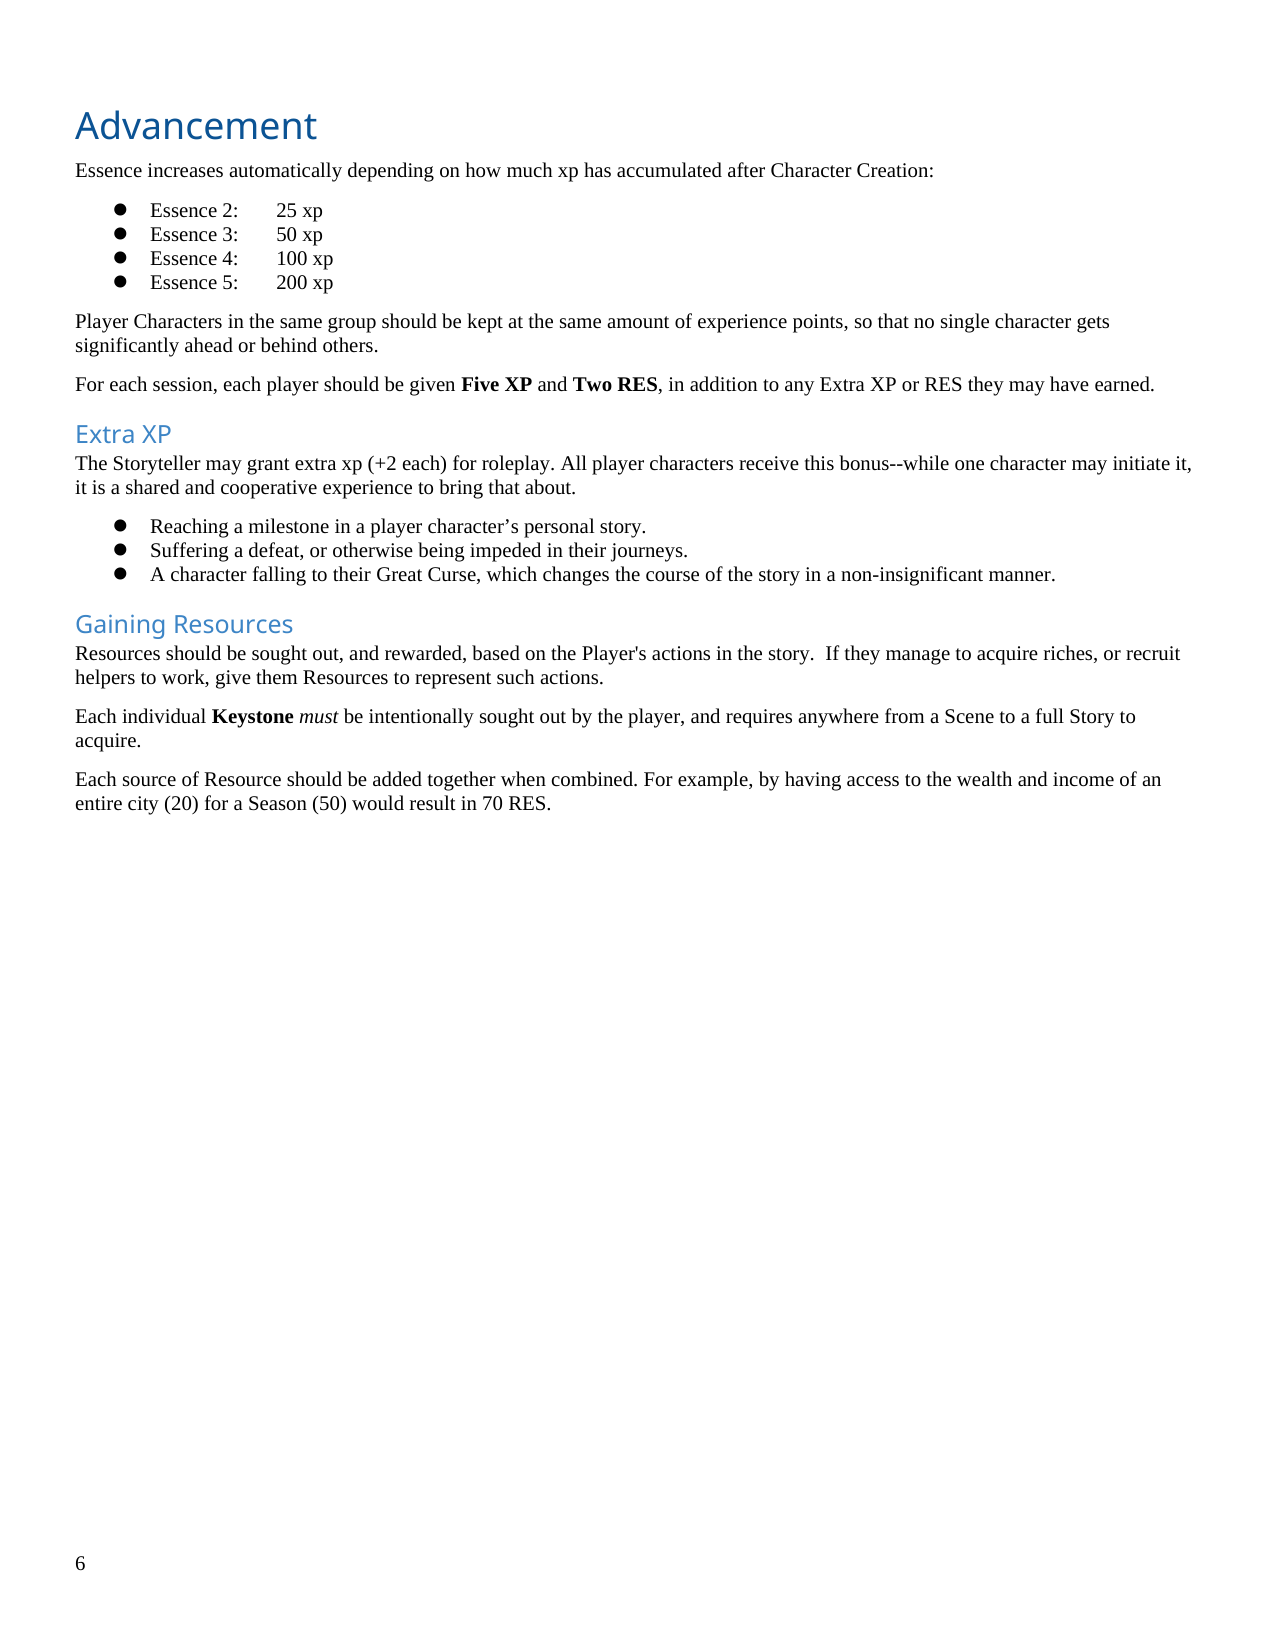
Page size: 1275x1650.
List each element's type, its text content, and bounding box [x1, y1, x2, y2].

subtitle Advancement [75, 99, 1200, 150]
text Player Characters in the same group should be kept at the same amount of experience points, so that no single character gets significantly ahead or behind others. [75, 309, 1200, 357]
text For each session, each player should be given Five XP and Two RES, in addition to any Extra XP or RES they may have earned. [75, 372, 1200, 396]
list Suffering a defeat, or otherwise being impeded in their journeys. [112, 538, 1200, 562]
text Each source of Resource should be added together when combined. For example, by having access to the wealth and income of an entire city (20) for a Season (50) would result in 70 RES. [75, 767, 1200, 815]
subtitle Gaining Resources [75, 607, 1200, 641]
text Resources should be sought out, and rewarded, based on the Player's actions in the story. If they manage to acquire riches, or recruit helpers to work, give them Resources to represent such actions. [75, 641, 1200, 689]
list Essence 3: 50 xp [112, 222, 1200, 246]
text Essence increases automatically depending on how much xp has accumulated after Character Creation: [75, 158, 1200, 182]
text Each individual Keystone must be intentionally sought out by the player, and requires anywhere from a Scene to a full Story to acquire. [75, 704, 1200, 752]
list A character falling to their Great Curse, which changes the course of the story in a non-insignificant manner. [112, 562, 1200, 586]
list Reaching a milestone in a player character’s personal story. [112, 514, 1200, 538]
subtitle Extra XP [75, 417, 1200, 451]
list Essence 4: 100 xp [112, 246, 1200, 270]
text The Storyteller may grant extra xp (+2 each) for roleplay. All player characters receive this bonus--while one character may initiate it, it is a shared and cooperative experience to bring that about. [75, 451, 1200, 499]
list Essence 2: 25 xp [112, 197, 1200, 222]
list Essence 5: 200 xp [112, 270, 1200, 294]
